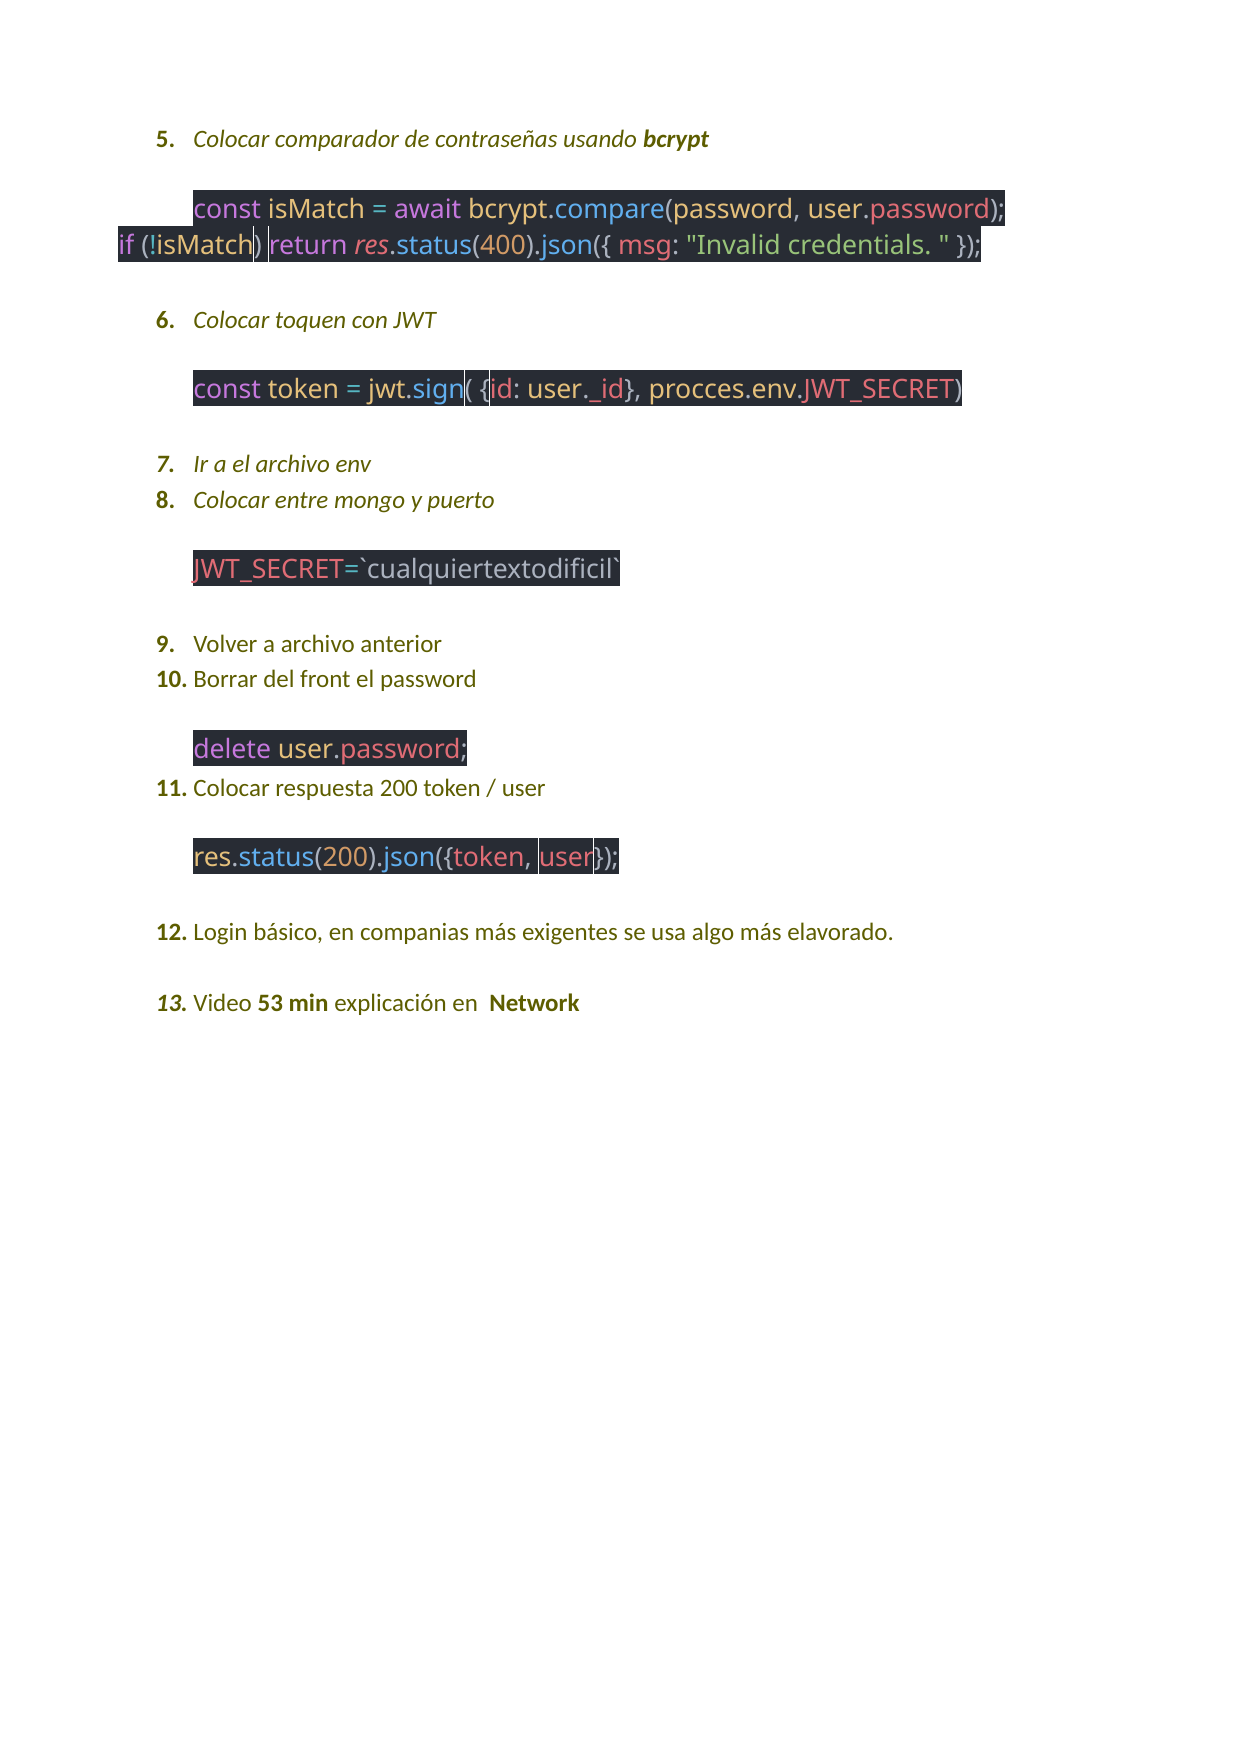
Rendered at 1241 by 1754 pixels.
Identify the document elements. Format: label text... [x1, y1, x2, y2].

list Colocar respuesta 200 token / user res.status(200).json({token, user}); [156, 766, 1122, 910]
list Login básico, en companias más exigentes se usa algo más elavorado. [156, 910, 1122, 982]
text if (!isMatch) return res.status(400).json({ msg: "Invalid credentials. " }); [118, 226, 1122, 298]
list Borrar del front el password delete user.password; [156, 658, 1122, 766]
list Video 53 min explicación en Network [156, 982, 1122, 1054]
list Colocar comparador de contraseñas usando bcrypt const isMatch = await bcrypt.compare(password, user.password); [156, 118, 1122, 226]
list Ir a el archivo env [156, 442, 1122, 478]
list Colocar entre mongo y puerto JWT_SECRET=`cualquiertextodificil` [156, 478, 1122, 622]
list Colocar toquen con JWT const token = jwt.sign( {id: user._id}, procces.env.JWT_SECRET) [156, 298, 1122, 442]
list Volver a archivo anterior [156, 622, 1122, 658]
